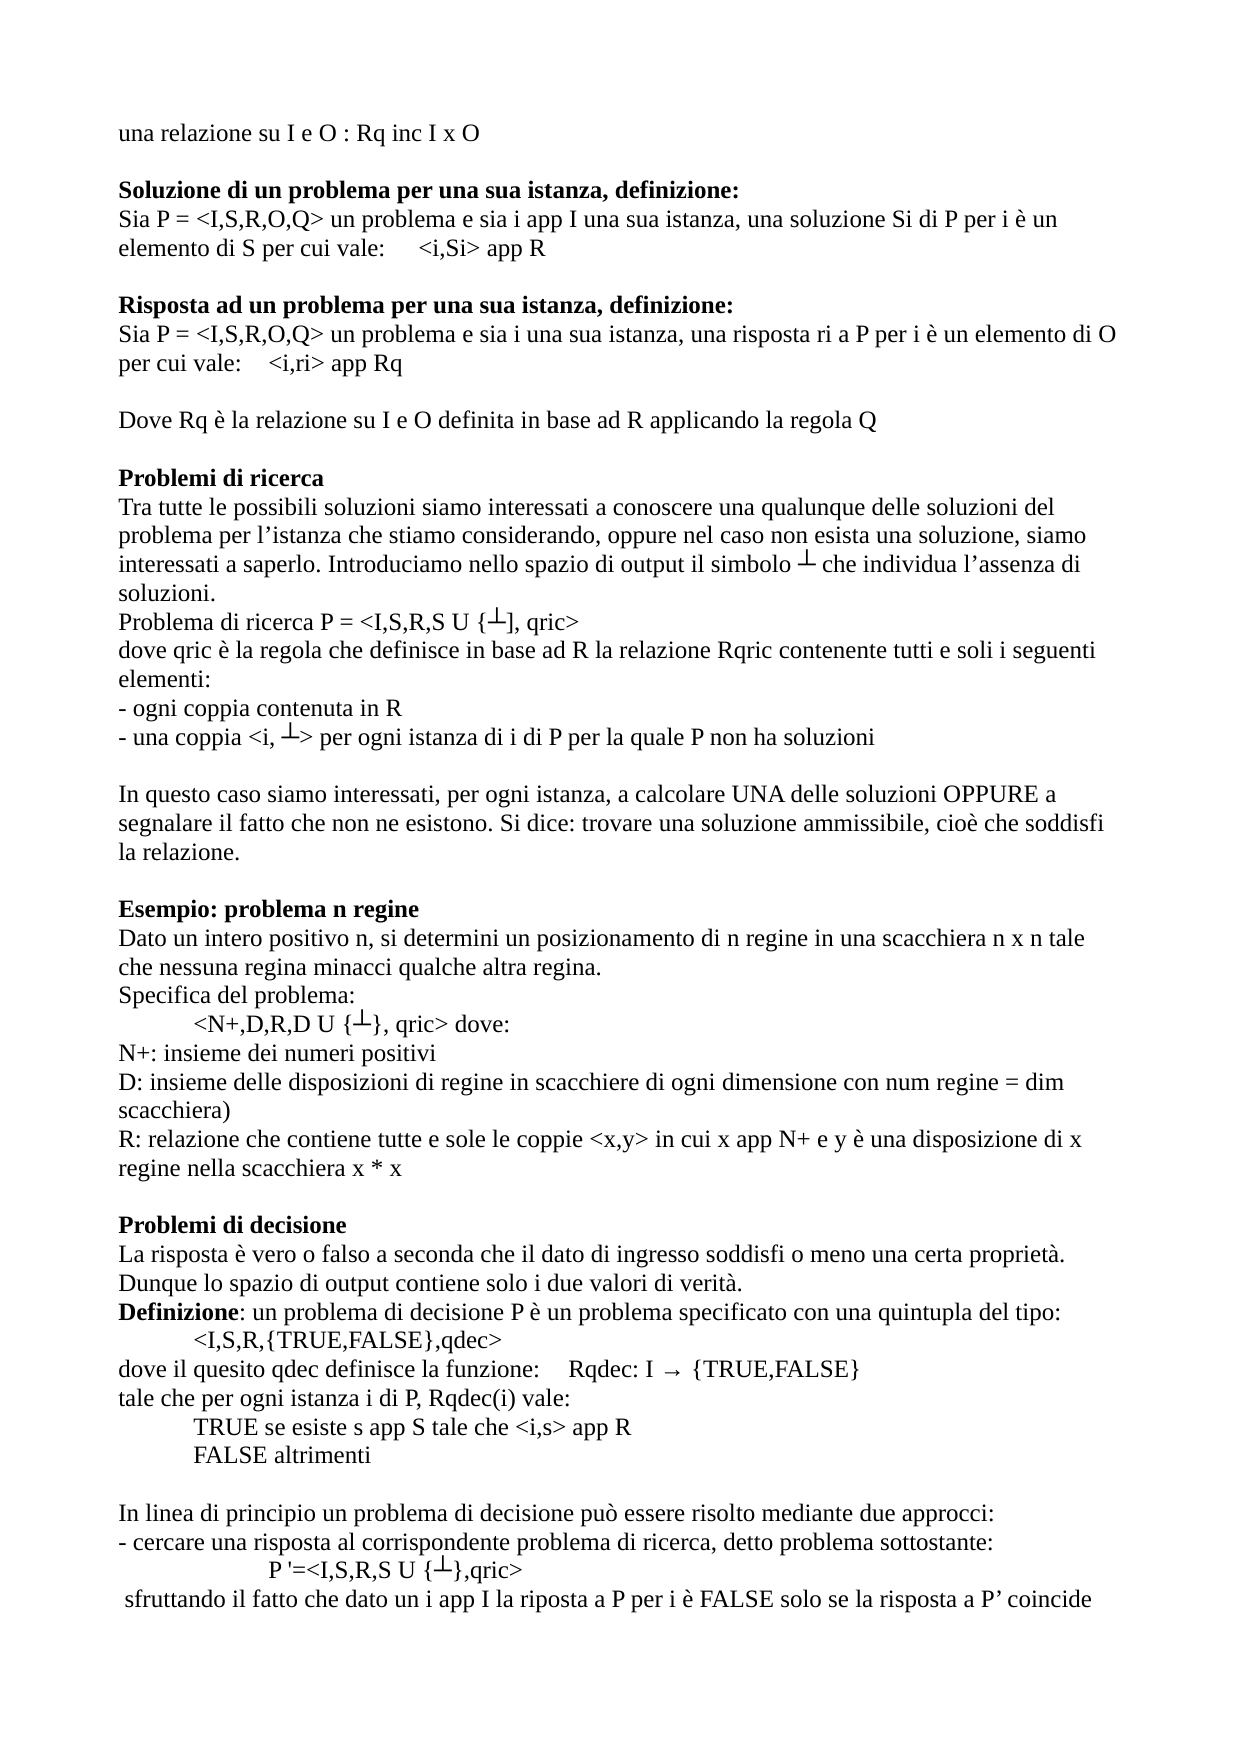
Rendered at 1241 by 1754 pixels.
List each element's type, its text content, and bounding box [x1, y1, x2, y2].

text TRUE se esiste s app S tale che <i,s> app R [118, 1412, 1122, 1441]
text dove qric è la regola che definisce in base ad R la relazione Rqric contenente tutti e soli i seguenti elementi: [118, 636, 1122, 693]
text Dato un intero positivo n, si determini un posizionamento di n regine in una scacchiera n x n tale che nessuna regina minacci qualche altra regina. [118, 923, 1122, 981]
text Specifica del problema: [118, 981, 1122, 1009]
text dove il quesito qdec definisce la funzione: Rqdec: I → {TRUE,FALSE} [118, 1354, 1122, 1383]
text Esempio: problema n regine [118, 894, 1122, 923]
text una relazione su I e O : Rq inc I x O [118, 118, 1122, 147]
text Tra tutte le possibili soluzioni siamo interessati a conoscere una qualunque delle soluzioni del problema per l’istanza che stiamo considerando, oppure nel caso non esista una soluzione, siamo interessati a saperlo. Introduciamo nello spazio di output il simbolo ┴ che individua l’assenza di soluzioni. [118, 492, 1122, 607]
text Sia P = <I,S,R,O,Q> un problema e sia i app I una sua istanza, una soluzione Si di P per i è un elemento di S per cui vale: <i,Si> app R [118, 204, 1122, 262]
text Definizione: un problema di decisione P è un problema specificato con una quintupla del tipo: [118, 1297, 1122, 1326]
text tale che per ogni istanza i di P, Rqdec(i) vale: [118, 1383, 1122, 1412]
text In questo caso siamo interessati, per ogni istanza, a calcolare UNA delle soluzioni OPPURE a segnalare il fatto che non ne esistono. Si dice: trovare una soluzione ammissibile, cioè che soddisfi la relazione. [118, 779, 1122, 866]
text Dunque lo spazio di output contiene solo i due valori di verità. [118, 1268, 1122, 1297]
text La risposta è vero o falso a seconda che il dato di ingresso soddisfi o meno una certa proprietà. [118, 1239, 1122, 1268]
text sfruttando il fatto che dato un i app I la riposta a P per i è FALSE solo se la risposta a P’ coincide [118, 1584, 1122, 1613]
text P '=<I,S,R,S U {┴},qric> [118, 1556, 1122, 1584]
text Soluzione di un problema per una sua istanza, definizione: [118, 176, 1122, 204]
text Problemi di decisione [118, 1211, 1122, 1239]
text Risposta ad un problema per una sua istanza, definizione: [118, 291, 1122, 319]
text N+: insieme dei numeri positivi [118, 1038, 1122, 1067]
text Problema di ricerca P = <I,S,R,S U {┴], qric> [118, 607, 1122, 636]
text <N+,D,R,D U {┴}, qric> dove: [118, 1009, 1122, 1038]
text - cercare una risposta al corrispondente problema di ricerca, detto problema sottostante: [118, 1527, 1122, 1556]
text Dove Rq è la relazione su I e O definita in base ad R applicando la regola Q [118, 406, 1122, 434]
text Problemi di ricerca [118, 463, 1122, 492]
text Sia P = <I,S,R,O,Q> un problema e sia i una sua istanza, una risposta ri a P per i è un elemento di O per cui vale: <i,ri> app Rq [118, 319, 1122, 377]
text In linea di principio un problema di decisione può essere risolto mediante due approcci: [118, 1498, 1122, 1527]
text <I,S,R,{TRUE,FALSE},qdec> [118, 1326, 1122, 1354]
text R: relazione che contiene tutte e sole le coppie <x,y> in cui x app N+ e y è una disposizione di x regine nella scacchiera x * x [118, 1124, 1122, 1182]
text FALSE altrimenti [118, 1441, 1122, 1469]
text - ogni coppia contenuta in R [118, 693, 1122, 722]
text - una coppia <i, ┴> per ogni istanza di i di P per la quale P non ha soluzioni [118, 722, 1122, 751]
text D: insieme delle disposizioni di regine in scacchiere di ogni dimensione con num regine = dim scacchiera) [118, 1067, 1122, 1124]
